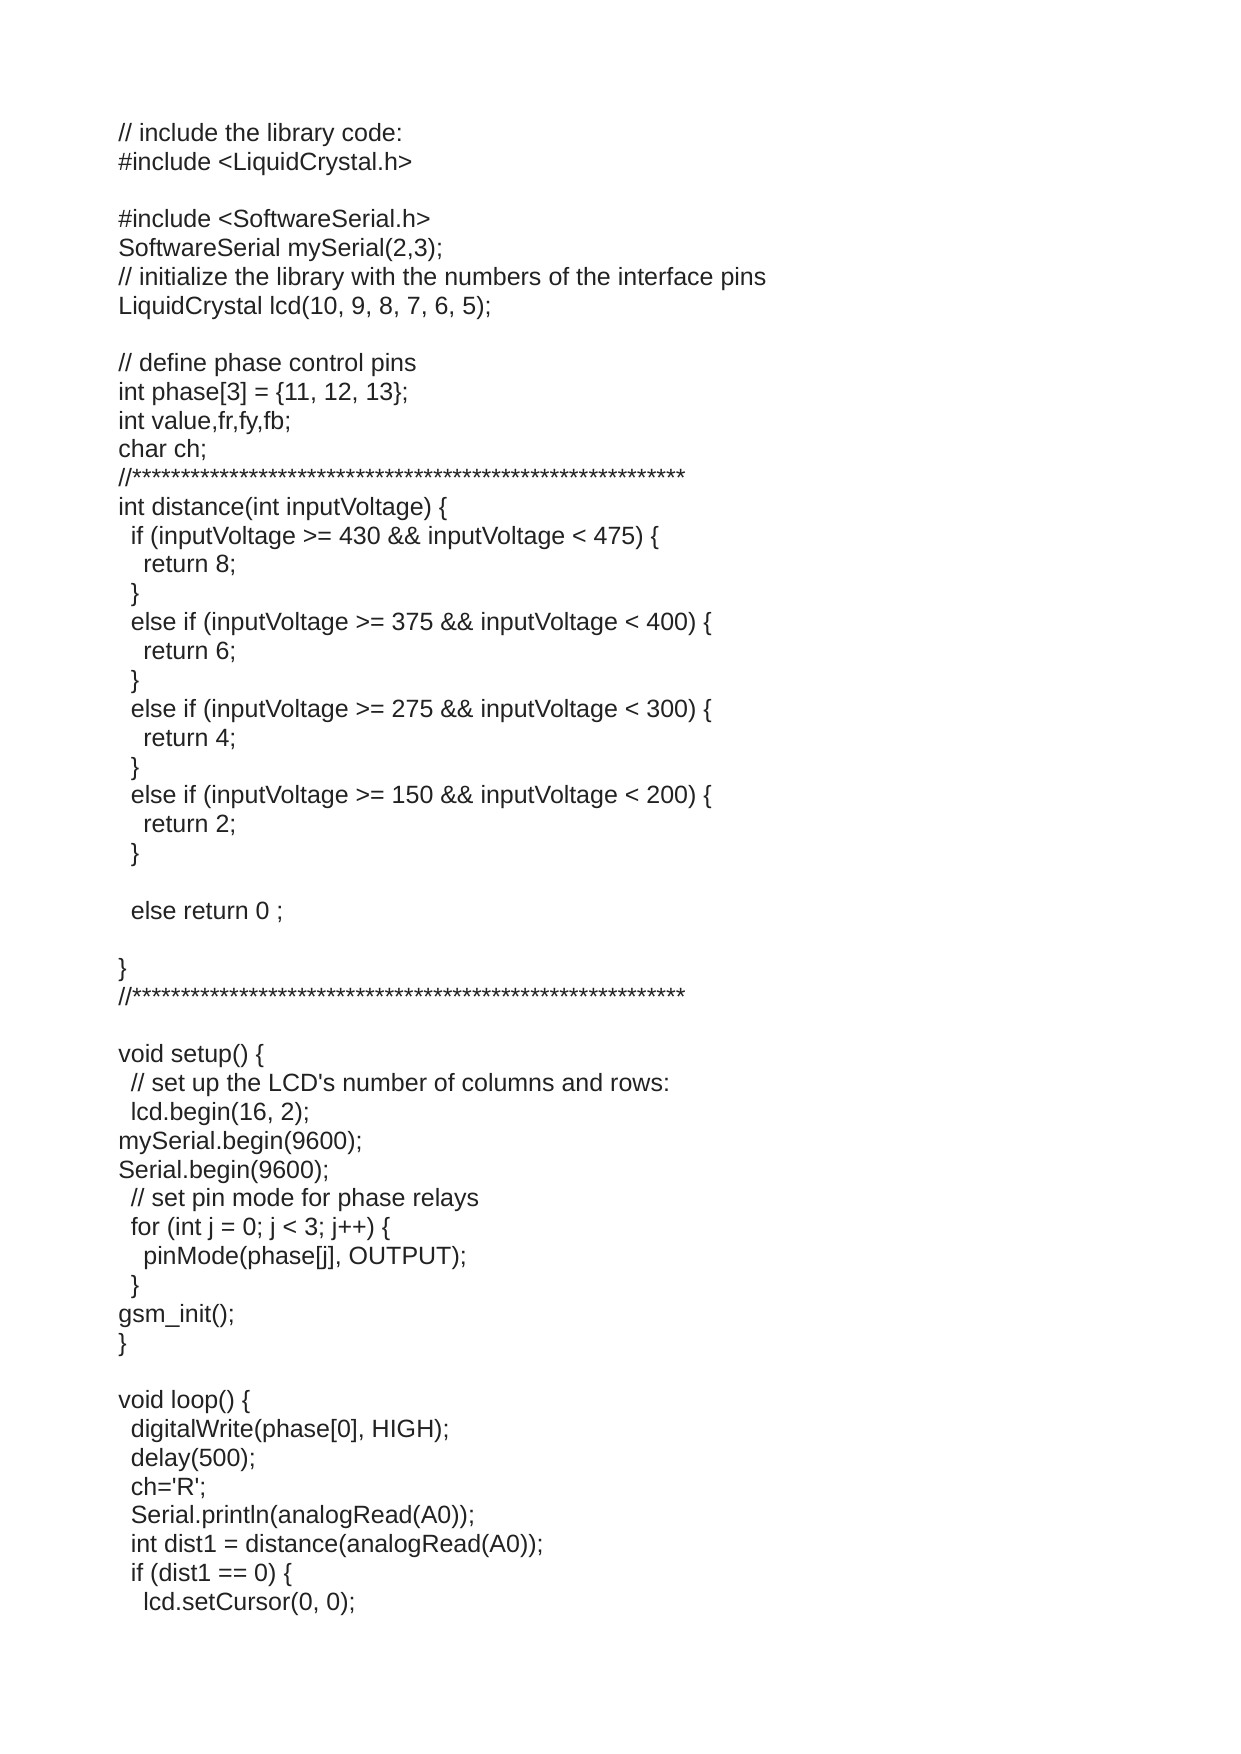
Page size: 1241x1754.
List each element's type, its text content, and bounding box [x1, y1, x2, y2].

text // include the library code: #include <LiquidCrystal.h> #include <SoftwareSerial.h> SoftwareSerial mySerial(2,3); // initialize the library with the numbers of the interface pins LiquidCrystal lcd(10, 9, 8, 7, 6, 5); // define phase control pins int phase[3] = {11, 12, 13}; int value,fr,fy,fb; char ch; //********************************************************* int distance(int inputVoltage) { if (inputVoltage >= 430 && inputVoltage < 475) { return 8; } else if (inputVoltage >= 375 && inputVoltage < 400) { return 6; } else if (inputVoltage >= 275 && inputVoltage < 300) { return 4; } else if (inputVoltage >= 150 && inputVoltage < 200) { return 2; } else return 0 ; } //********************************************************* void setup() { // set up the LCD's number of columns and rows: lcd.begin(16, 2); mySerial.begin(9600); Serial.begin(9600); // set pin mode for phase relays for (int j = 0; j < 3; j++) { pinMode(phase[j], OUTPUT); } gsm_init(); } void loop() { digitalWrite(phase[0], HIGH); delay(500); ch='R'; Serial.println(analogRead(A0)); int dist1 = distance(analogRead(A0)); if (dist1 == 0) { lcd.setCursor(0, 0); [118, 118, 1122, 1616]
